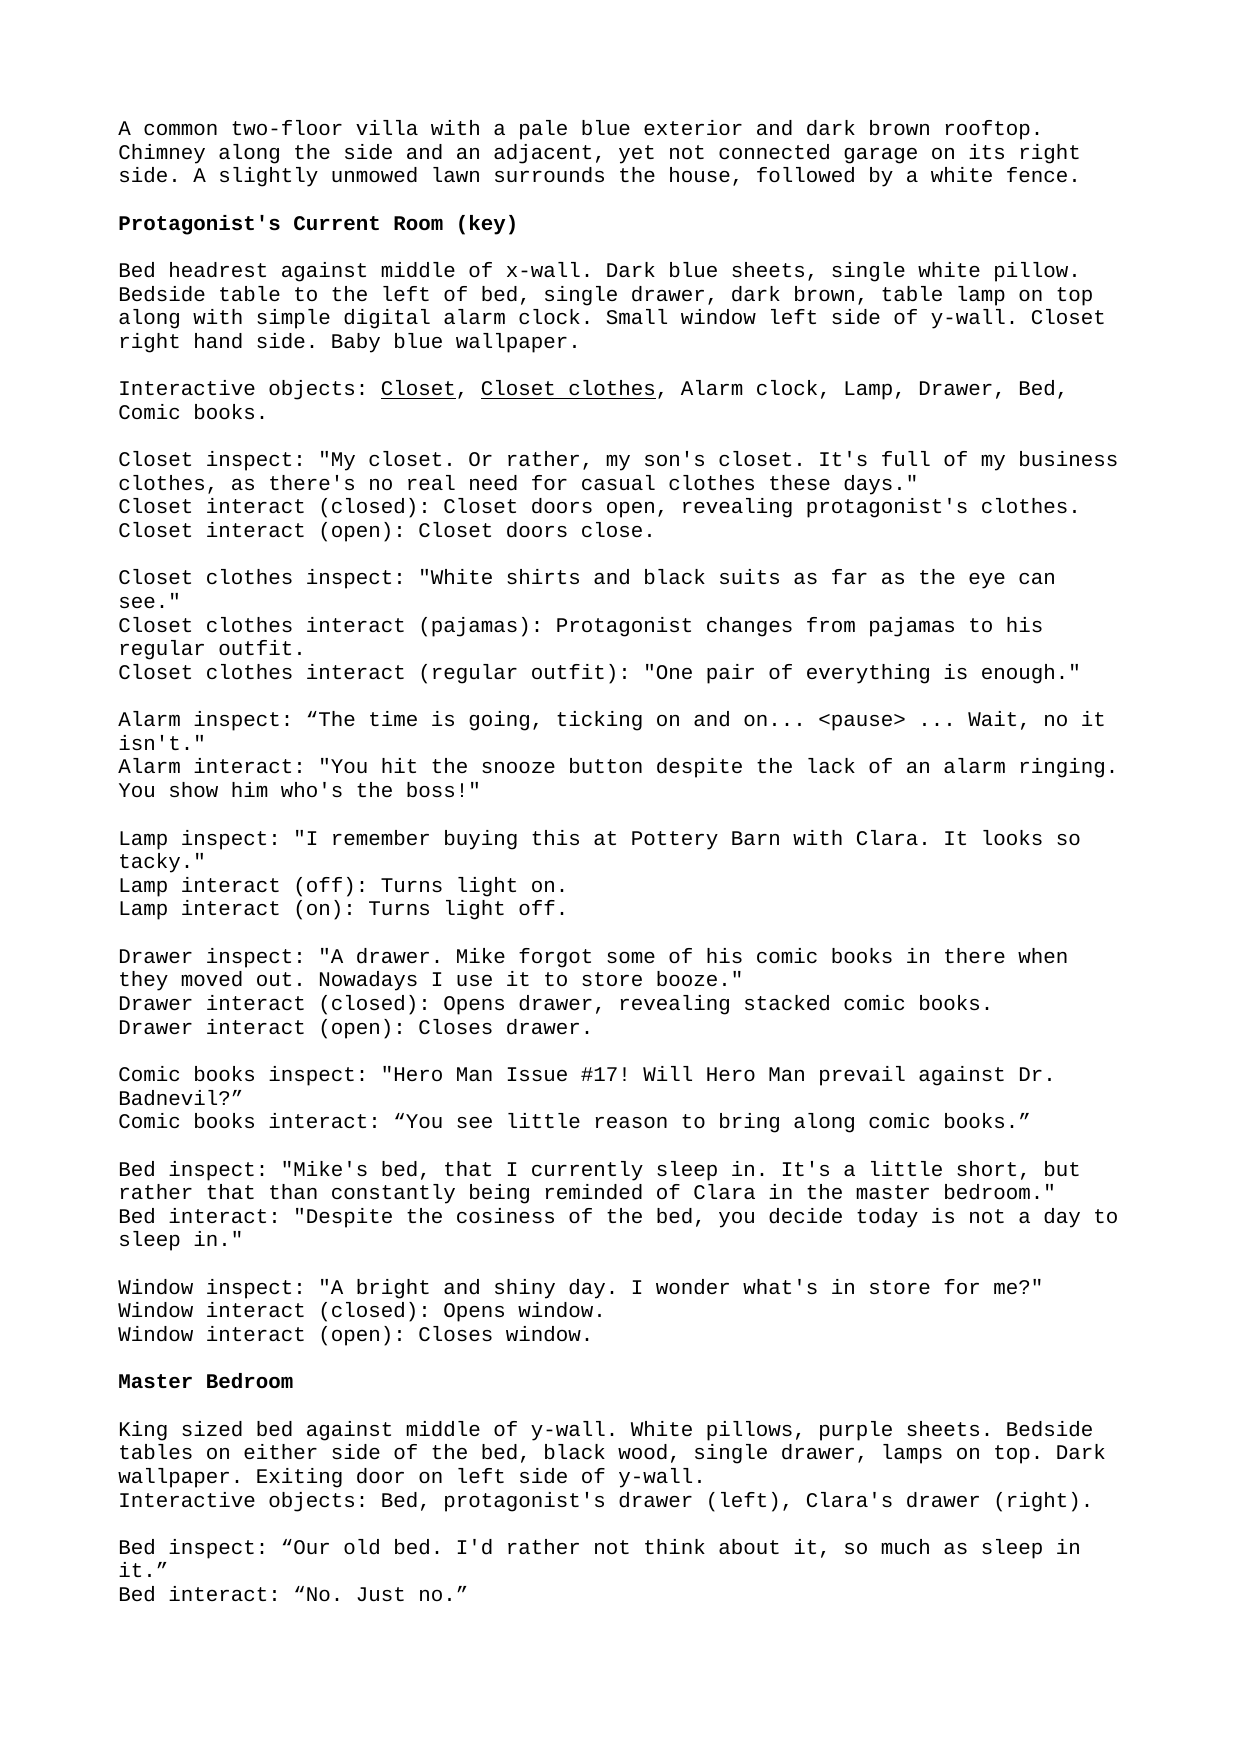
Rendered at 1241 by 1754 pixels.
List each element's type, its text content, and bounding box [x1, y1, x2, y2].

text Window interact (closed): Opens window. [118, 1300, 1122, 1324]
text Master Bedroom [118, 1371, 1122, 1395]
text Comic books inspect: "Hero Man Issue #17! Will Hero Man prevail against Dr. Badnevil?” [118, 1064, 1122, 1111]
text Closet clothes inspect: "White shirts and black suits as far as the eye can see." [118, 567, 1122, 615]
text Bed inspect: “Our old bed. I'd rather not think about it, so much as sleep in it.” [118, 1537, 1122, 1584]
text Closet clothes interact (pajamas): Protagonist changes from pajamas to his regular outfit. [118, 615, 1122, 662]
text Comic books interact: “You see little reason to bring along comic books.” [118, 1111, 1122, 1135]
text Interactive objects: Closet, Closet clothes, Alarm clock, Lamp, Drawer, Bed, Comic books. [118, 378, 1122, 426]
text Bed headrest against middle of x-wall. Dark blue sheets, single white pillow. Bedside table to the left of bed, single drawer, dark brown, table lamp on top along with simple digital alarm clock. Small window left side of y-wall. Closet right hand side. Baby blue wallpaper. [118, 260, 1122, 354]
text Lamp interact (on): Turns light off. [118, 898, 1122, 922]
text Lamp interact (off): Turns light on. [118, 875, 1122, 898]
text Alarm interact: "You hit the snooze button despite the lack of an alarm ringing. You show him who's the boss!" [118, 757, 1122, 804]
text Window inspect: "A bright and shiny day. I wonder what's in store for me?" [118, 1277, 1122, 1300]
text Closet inspect: "My closet. Or rather, my son's closet. It's full of my business clothes, as there's no real need for casual clothes these days." [118, 449, 1122, 496]
text King sized bed against middle of y-wall. White pillows, purple sheets. Bedside tables on either side of the bed, black wood, single drawer, lamps on top. Dark wallpaper. Exiting door on left side of y-wall. [118, 1419, 1122, 1489]
text Protagonist's Current Room (key) [118, 213, 1122, 236]
text Window interact (open): Closes window. [118, 1324, 1122, 1348]
text Lamp inspect: "I remember buying this at Pottery Barn with Clara. It looks so tacky." [118, 827, 1122, 875]
text Closet interact (open): Closet doors close. [118, 520, 1122, 544]
text Bed inspect: "Mike's bed, that I currently sleep in. It's a little short, but rather that than constantly being reminded of Clara in the master bedroom." [118, 1158, 1122, 1206]
text Drawer inspect: "A drawer. Mike forgot some of his comic books in there when they moved out. Nowadays I use it to store booze." [118, 946, 1122, 993]
text Drawer interact (open): Closes drawer. [118, 1017, 1122, 1040]
text A common two-floor villa with a pale blue exterior and dark brown rooftop. Chimney along the side and an adjacent, yet not connected garage on its right side. A slightly unmowed lawn surrounds the house, followed by a white fence. [118, 118, 1122, 189]
text Bed interact: "Despite the cosiness of the bed, you decide today is not a day to sleep in." [118, 1206, 1122, 1253]
text Interactive objects: Bed, protagonist's drawer (left), Clara's drawer (right). [118, 1489, 1122, 1513]
text Alarm inspect: “The time is going, ticking on and on... <pause> ... Wait, no it isn't." [118, 709, 1122, 757]
text Bed interact: “No. Just no.” [118, 1584, 1122, 1608]
text Closet clothes interact (regular outfit): "One pair of everything is enough." [118, 662, 1122, 686]
text Drawer interact (closed): Opens drawer, revealing stacked comic books. [118, 993, 1122, 1017]
text Closet interact (closed): Closet doors open, revealing protagonist's clothes. [118, 496, 1122, 520]
